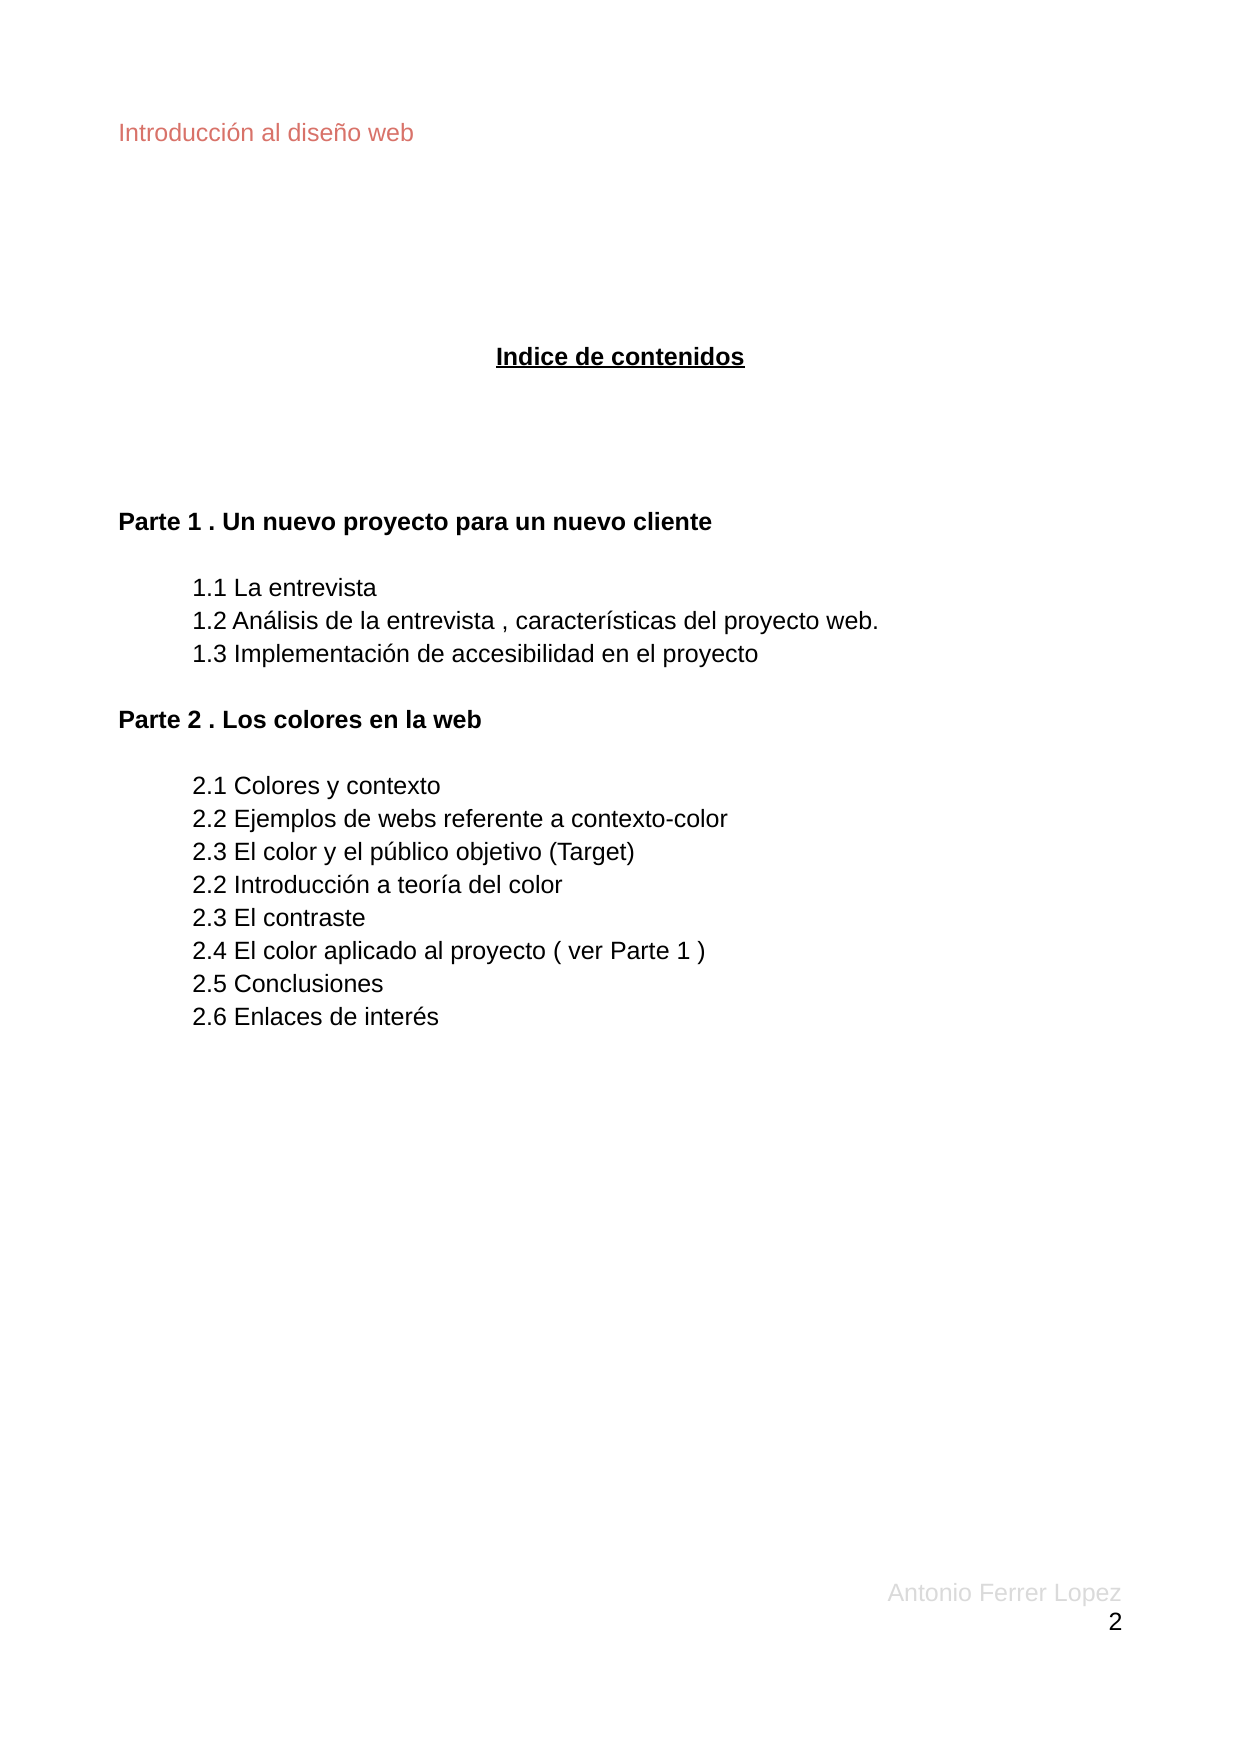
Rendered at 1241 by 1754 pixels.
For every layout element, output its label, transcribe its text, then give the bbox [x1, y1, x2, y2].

text Parte 2 . Los colores en la web [118, 705, 1122, 733]
text 1.1 La entrevista [192, 573, 1122, 601]
text 2.6 Enlaces de interés [192, 1002, 1122, 1031]
text 2.3 El contraste [192, 903, 1122, 932]
text Indice de contenidos [118, 341, 1122, 370]
text 2.4 El color aplicado al proyecto ( ver Parte 1 ) [192, 936, 1122, 964]
text Parte 1 . Un nuevo proyecto para un nuevo cliente [118, 507, 1122, 535]
text 2.2 Ejemplos de webs referente a contexto-color [192, 804, 1122, 832]
text 2.2 Introducción a teoría del color [192, 870, 1122, 898]
text 2.1 Colores y contexto [192, 771, 1122, 799]
text 2.5 Conclusiones [192, 969, 1122, 998]
text 1.2 Análisis de la entrevista , características del proyecto web. [192, 606, 1122, 634]
text 1.3 Implementación de accesibilidad en el proyecto [192, 639, 1122, 667]
text 2.3 El color y el público objetivo (Target) [192, 837, 1122, 866]
